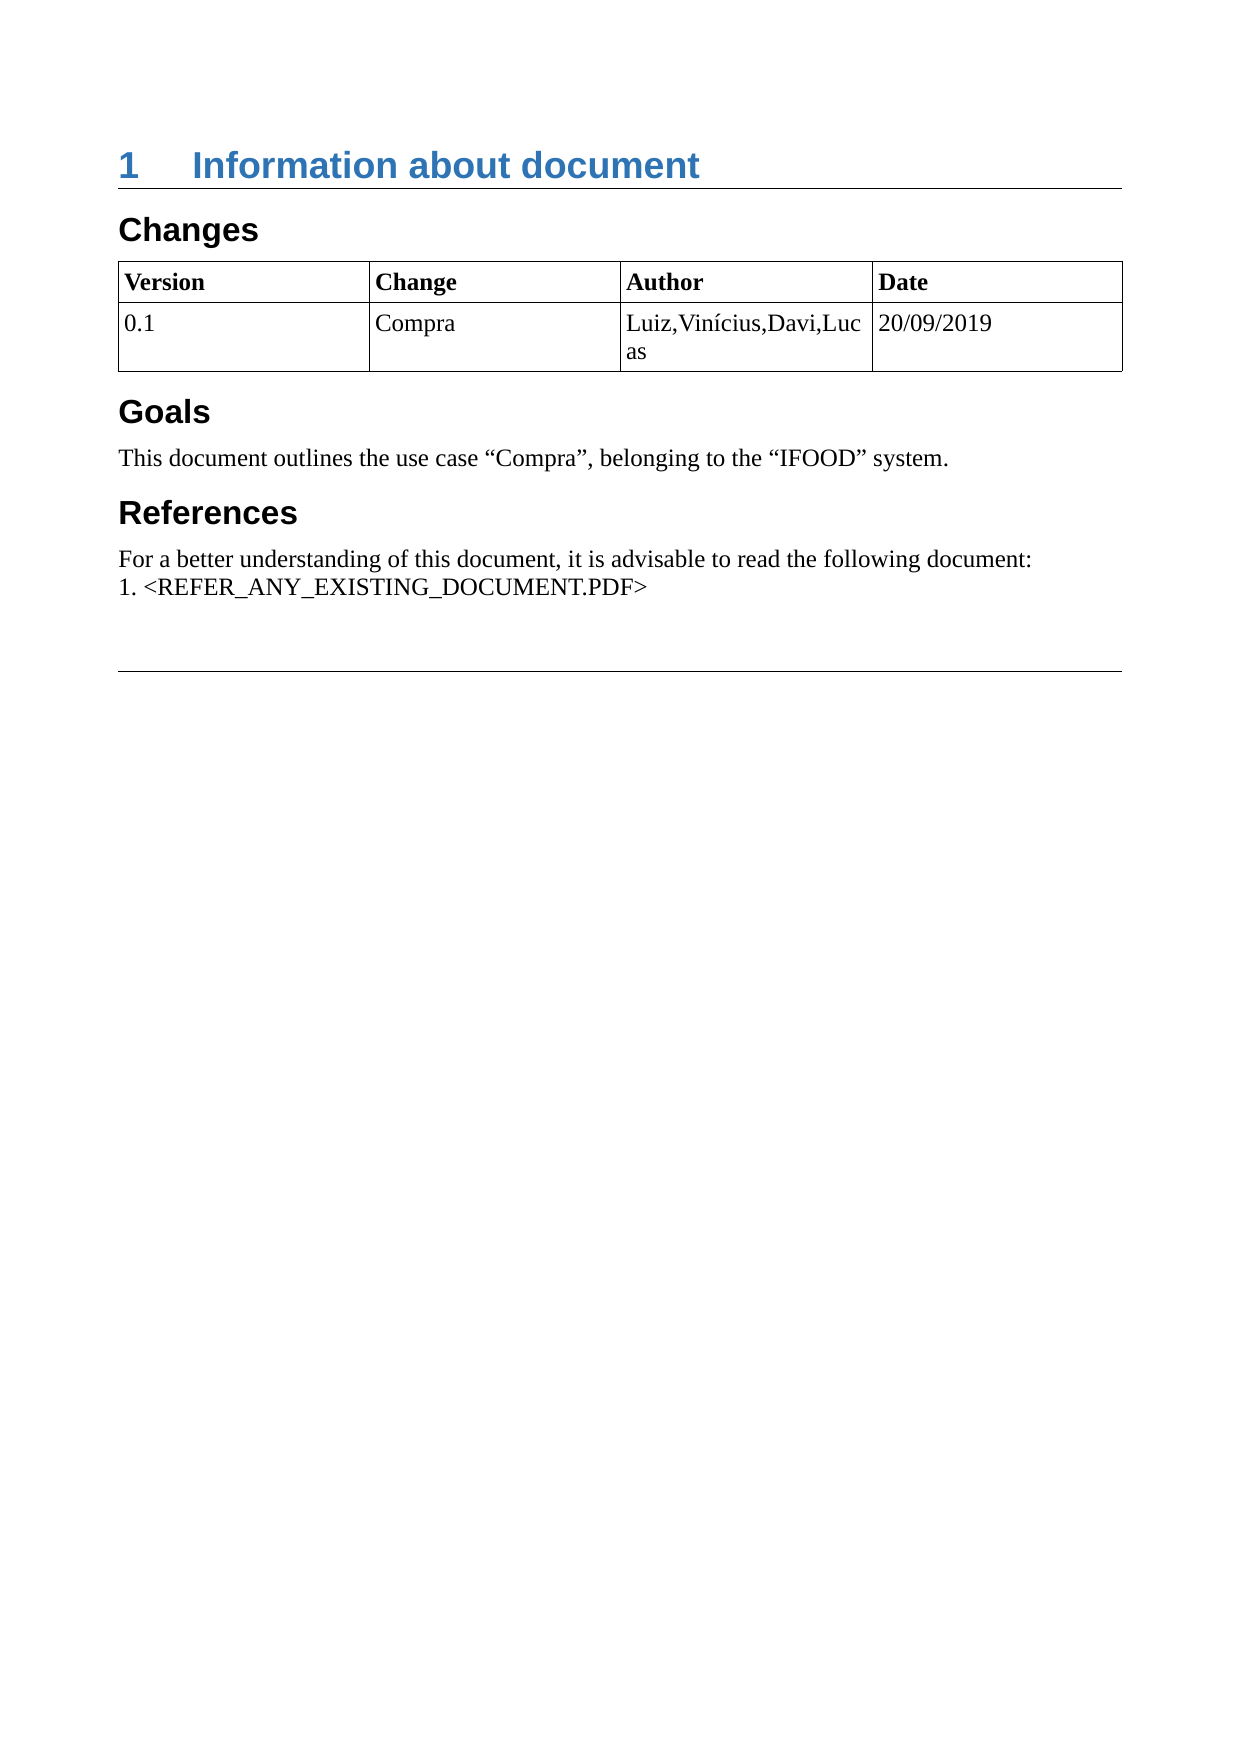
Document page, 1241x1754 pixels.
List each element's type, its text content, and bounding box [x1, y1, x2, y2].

table_header Date [873, 262, 1122, 301]
table_header Author [621, 262, 872, 301]
text This document outlines the use case “Compra”, belonging to the “IFOOD” system. [118, 443, 1122, 472]
table_cell Compra [370, 303, 620, 371]
subtitle Information about document [118, 143, 1122, 188]
table_cell 20/09/2019 [873, 303, 1122, 371]
subtitle References [118, 493, 1122, 531]
text 1. <REFER_ANY_EXISTING_DOCUMENT.PDF> [118, 572, 1122, 601]
table_header Change [370, 262, 620, 301]
text For a better understanding of this document, it is advisable to read the following document: [118, 544, 1122, 572]
subtitle Goals [118, 392, 1122, 431]
subtitle Changes [118, 210, 1122, 248]
table_header Version [119, 262, 369, 301]
table_cell Luiz,Vinícius,Davi,Lucas [621, 303, 872, 371]
table_cell 0.1 [119, 303, 369, 371]
